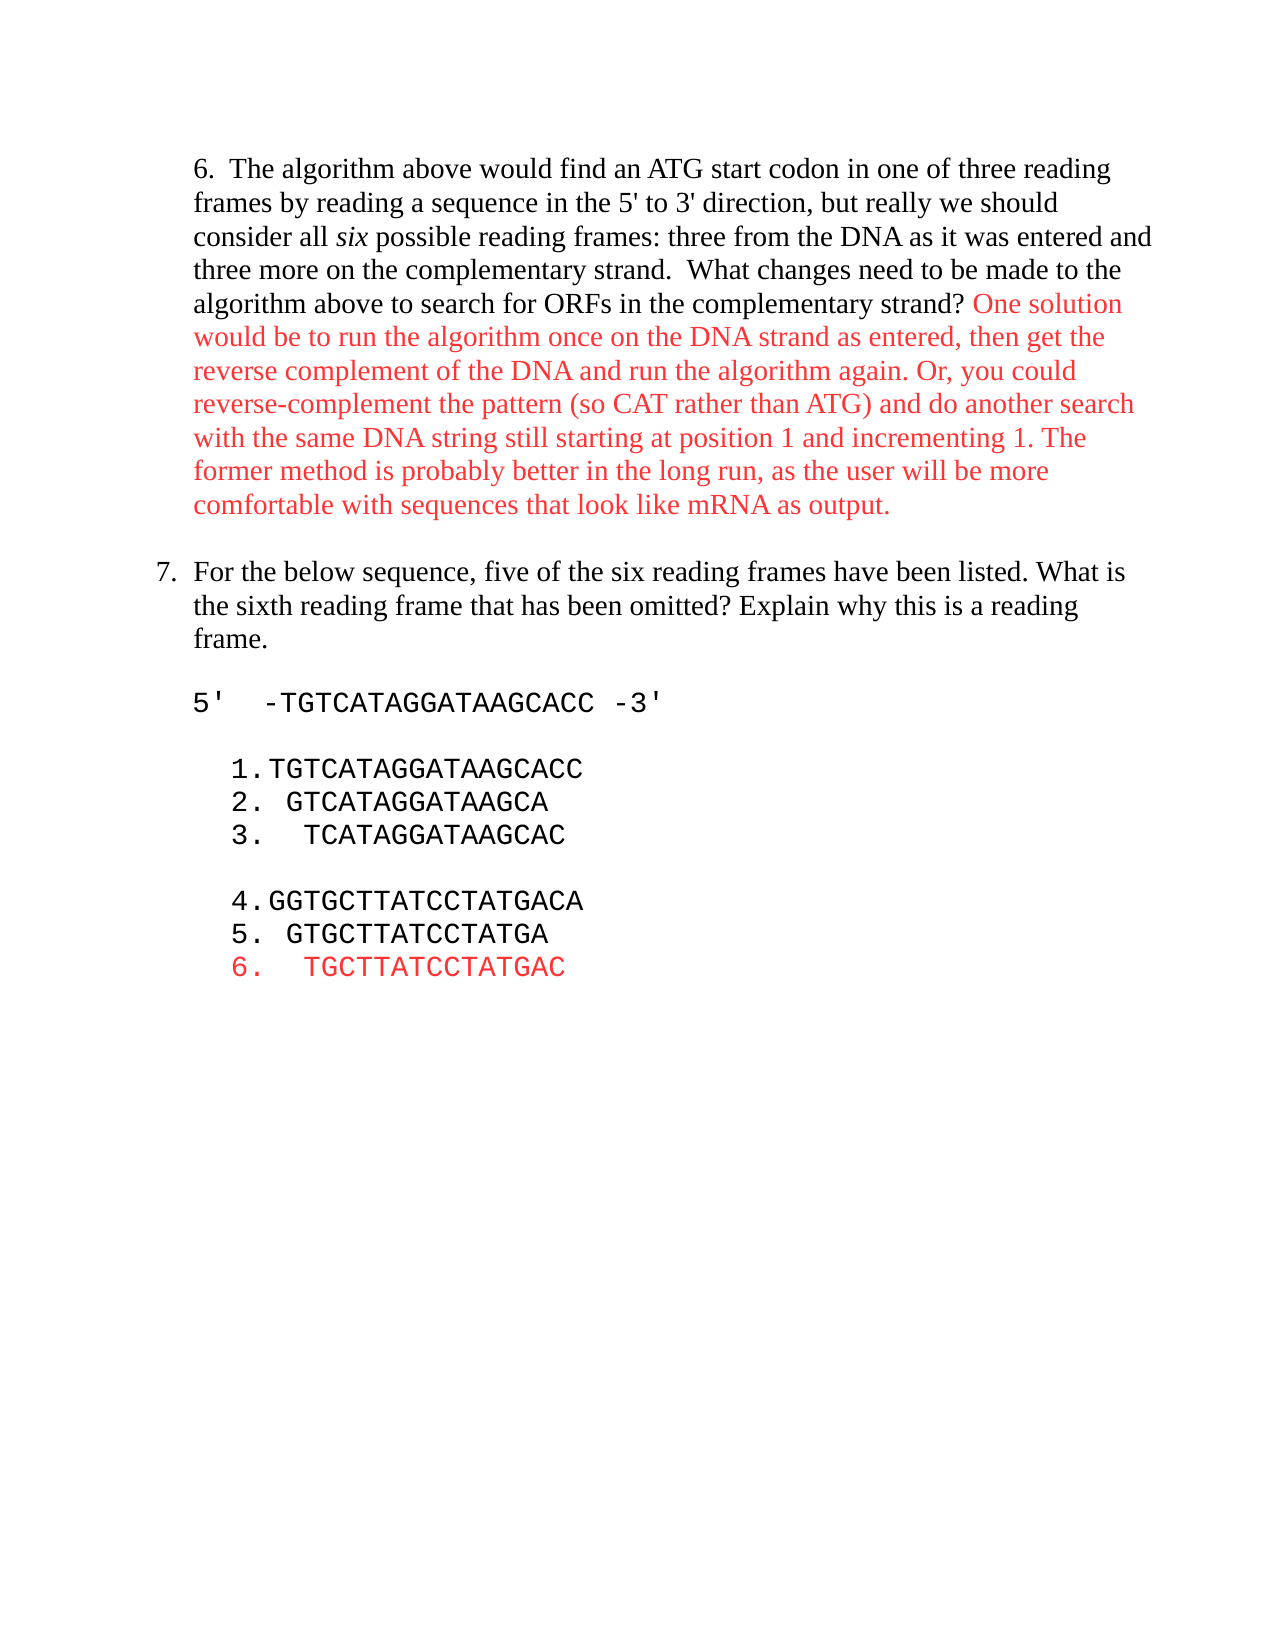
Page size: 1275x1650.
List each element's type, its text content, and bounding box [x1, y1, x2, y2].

list TGCTTATCCTATGAC [231, 952, 1157, 986]
list GGTGCTTATCCTATGACA [231, 886, 1157, 919]
list GTGCTTATCCTATGA [231, 919, 1157, 952]
list 6. The algorithm above would find an ATG start codon in one of three reading frames by reading a sequence in the 5' to 3' direction, but really we should consider all six possible reading frames: three from the DNA as it was entered and three more on the complementary strand. What changes need to be made to the algorithm above to search for ORFs in the complementary strand? One solution would be to run the algorithm once on the DNA strand as entered, then get the reverse complement of the DNA and run the algorithm again. Or, you could reverse-complement the pattern (so CAT rather than ATG) and do another search with the same DNA string still starting at position 1 and incrementing 1. The former method is probably better in the long run, as the user will be more comfortable with sequences that look like mRNA as output. [156, 152, 1157, 521]
list For the below sequence, five of the six reading frames have been listed. What is the sixth reading frame that has been omitted? Explain why this is a reading frame. [156, 554, 1157, 655]
list TGTCATAGGATAAGCACC [231, 754, 1157, 787]
text 5' -TGTCATAGGATAAGCACC -3' [118, 688, 1157, 721]
list TCATAGGATAAGCAC [231, 820, 1157, 853]
list GTCATAGGATAAGCA [231, 787, 1157, 820]
